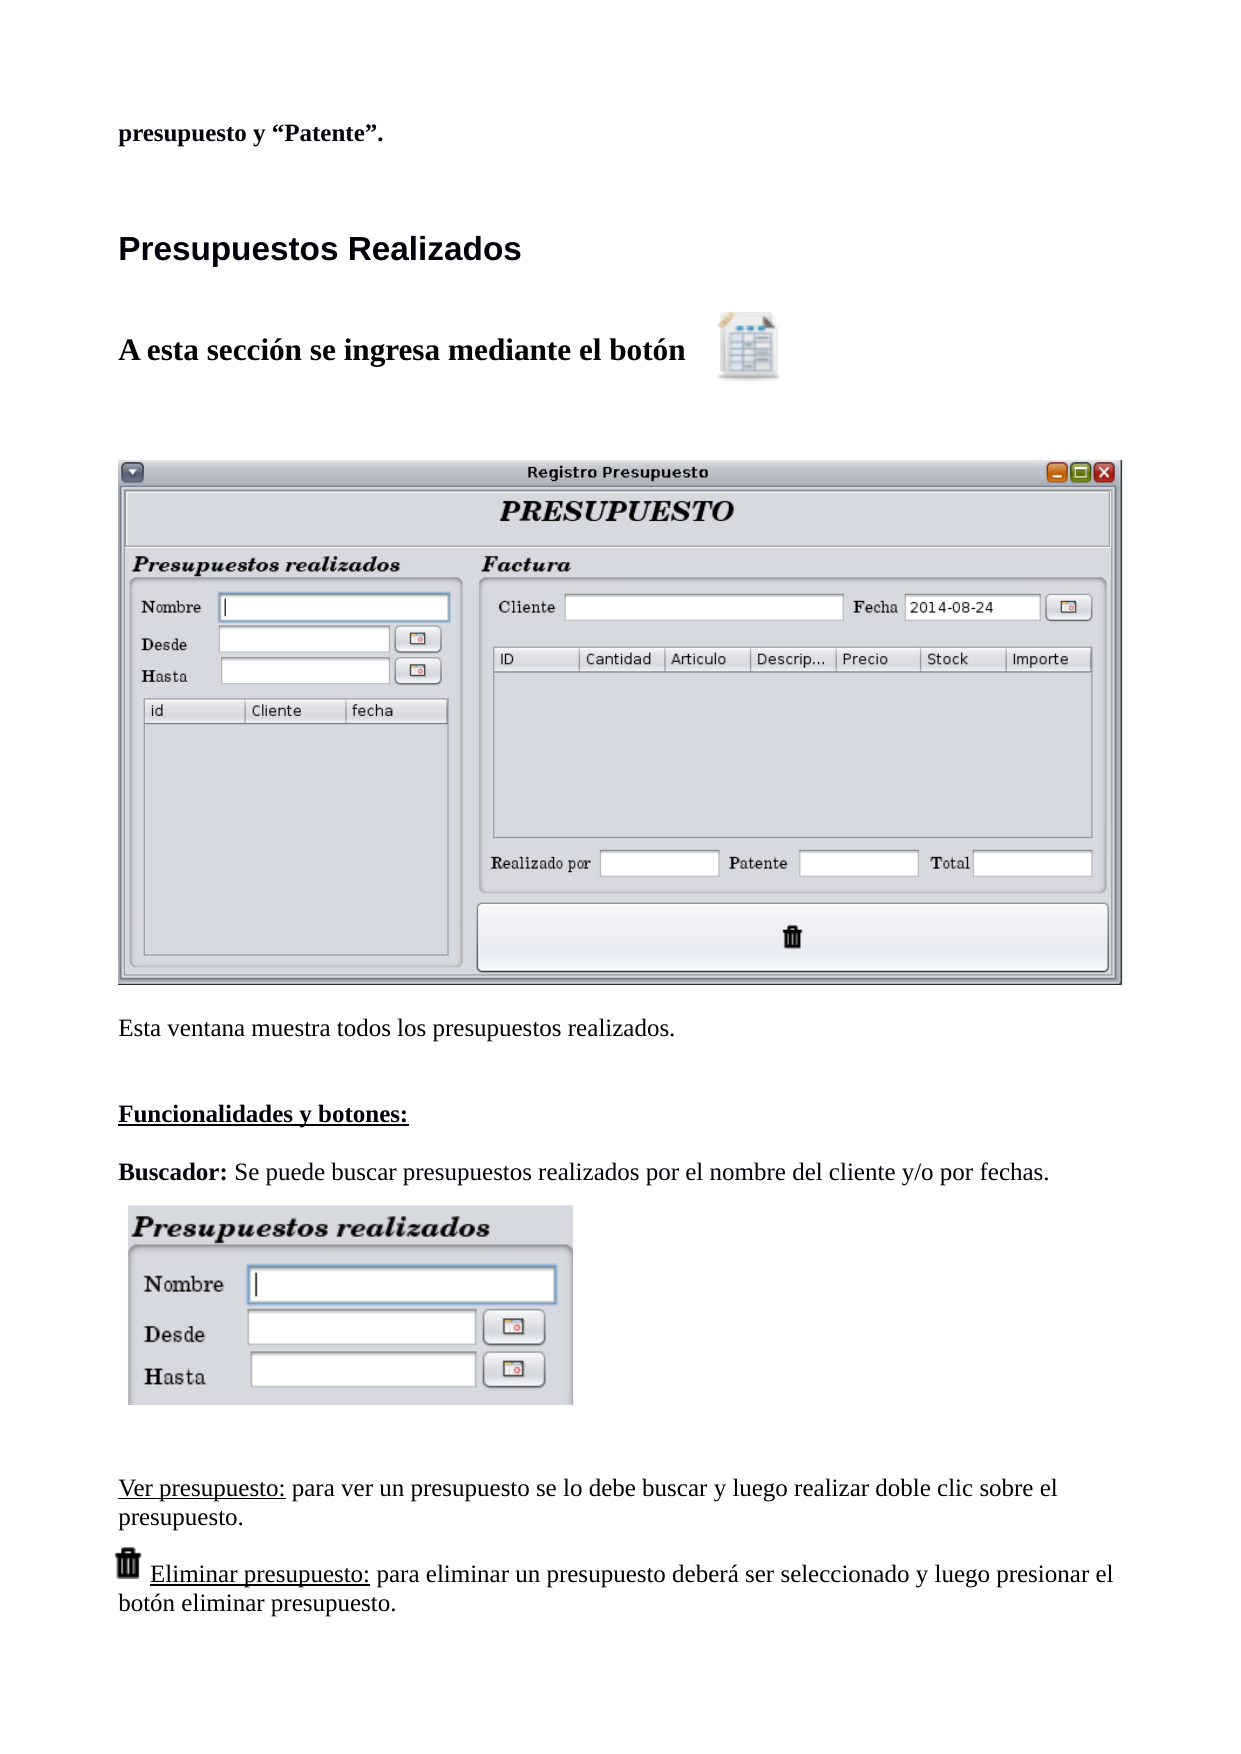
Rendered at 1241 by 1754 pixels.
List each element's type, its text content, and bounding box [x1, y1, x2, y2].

picture [712, 312, 787, 381]
picture [127, 1204, 574, 1405]
text presupuesto y “Patente”. [118, 118, 1122, 147]
picture [118, 460, 1123, 985]
subtitle Presupuestos Realizados [118, 229, 1122, 268]
text Eliminar presupuesto: para eliminar un presupuesto deberá ser seleccionado y luego presionar el botón eliminar presupuesto. [118, 1559, 1122, 1617]
text [787, 331, 1122, 367]
picture [112, 1547, 144, 1579]
text Ver presupuesto: para ver un presupuesto se lo debe buscar y luego realizar doble clic sobre el presupuesto. [118, 1473, 1122, 1531]
text Esta ventana muestra todos los presupuestos realizados. [118, 1013, 1122, 1042]
text Funcionalidades y botones: [118, 1099, 1122, 1128]
text Buscador: Se puede buscar presupuestos realizados por el nombre del cliente y/o por fechas. [118, 1157, 1122, 1186]
text A esta sección se ingresa mediante el botón [118, 331, 712, 367]
